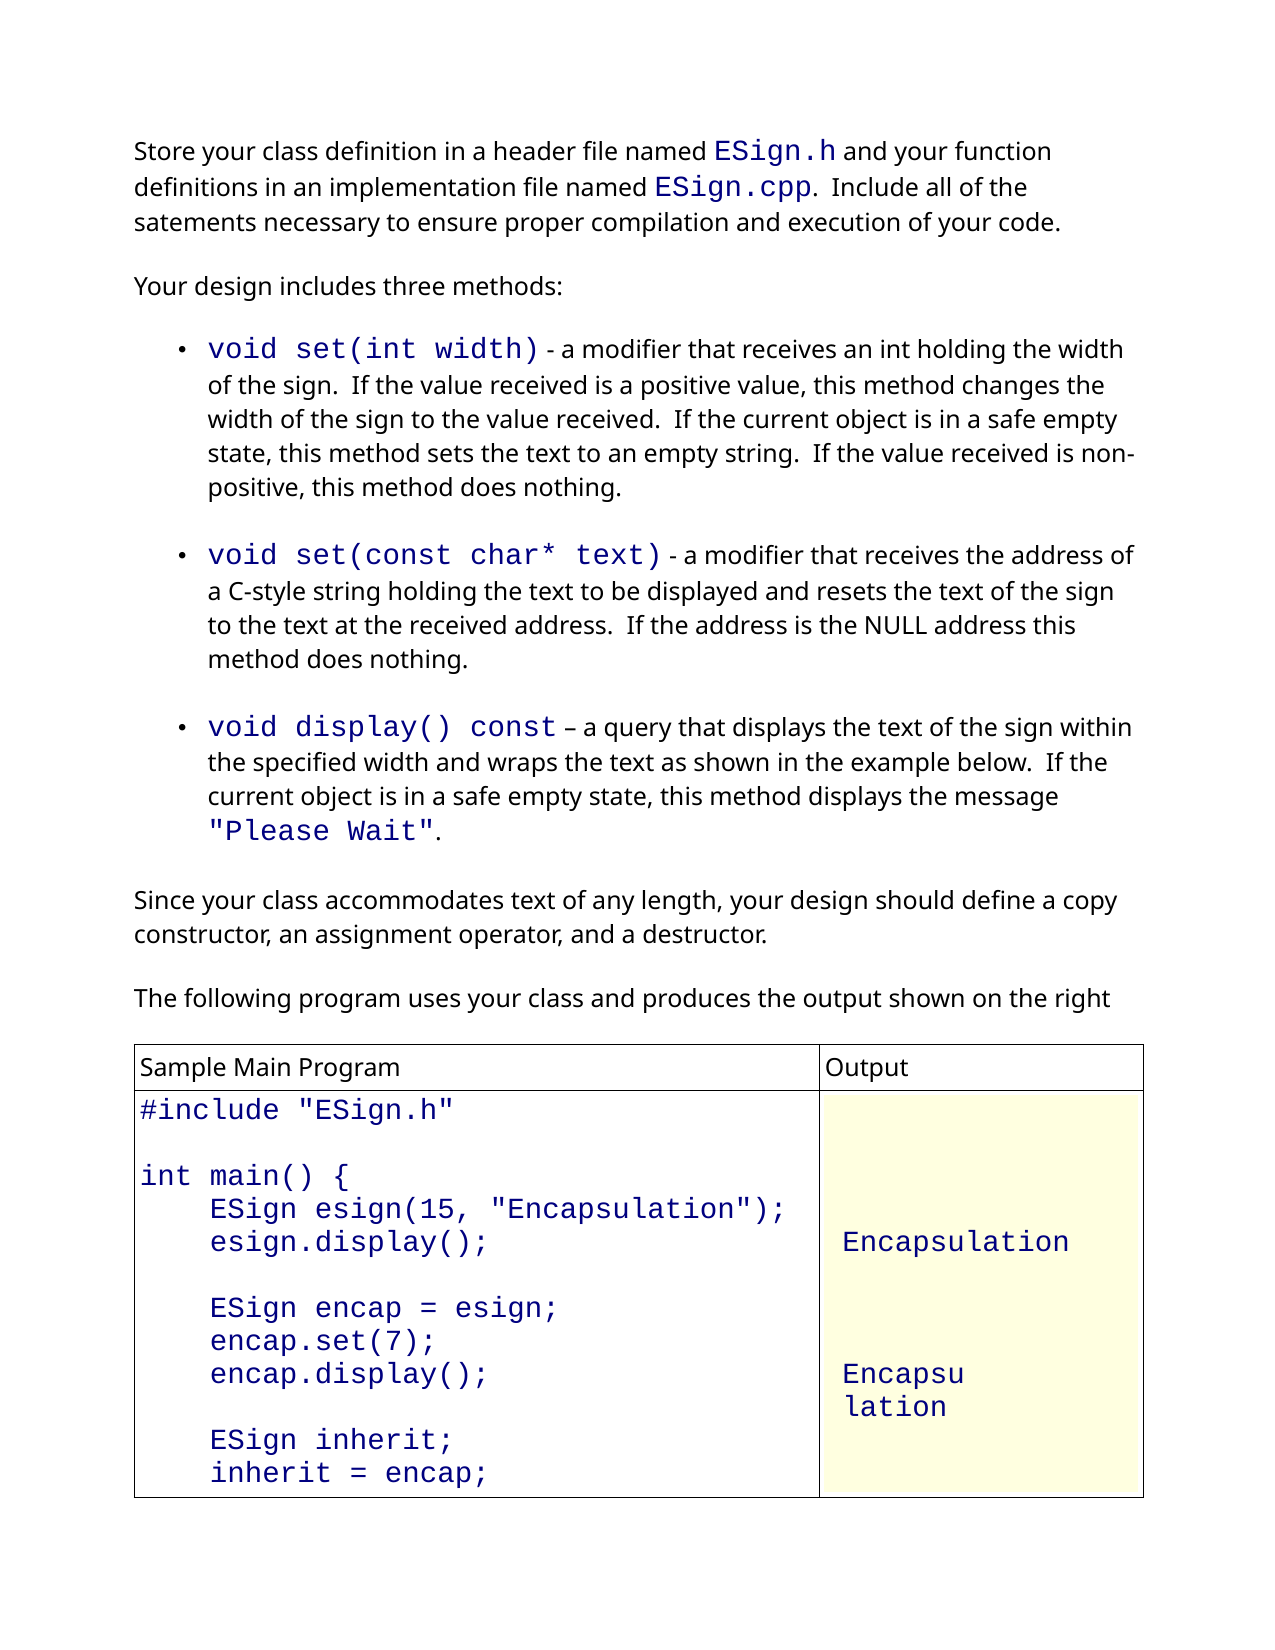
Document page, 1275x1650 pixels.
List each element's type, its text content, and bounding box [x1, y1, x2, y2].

table_cell #include "ESign.h" int main() { ESign esign(15, "Encapsulation"); esign.display(); ESign encap = esign; encap.set(7); encap.display(); ESign inherit; inherit = encap; [135, 1091, 819, 1497]
table_header Store your class definition in a header file named ESign.h and your function definitions in an implementation file named ESign.cpp. Include all of the satements necessary to ensure proper compilation and execution of your code. Your design includes three methods: void set(int width) - a modifier that receives an int holding the width of the sign. If the value received is a positive value, this method changes the width of the sign to the value received. If the current object is in a safe empty state, this method sets the text to an empty string. If the value received is non-positive, this method does nothing. void set(const char* text) - a modifier that receives the address of a C-style string holding the text to be displayed and resets the text of the sign to the text at the received address. If the address is the NULL address this method does nothing. void display() const – a query that displays the text of the sign within the specified width and wraps the text as shown in the example below. If the current object is in a safe empty state, this method displays the message "Please Wait". Since your class accommodates text of any length, your design should define a copy constructor, an assignment operator, and a destructor. The following program uses your class and produces the output shown on the right [118, 118, 1159, 1513]
table_header Output [820, 1045, 1143, 1089]
table_header Sample Main Program [135, 1045, 819, 1089]
table_cell Encapsulation Encapsu lation [820, 1091, 1143, 1497]
